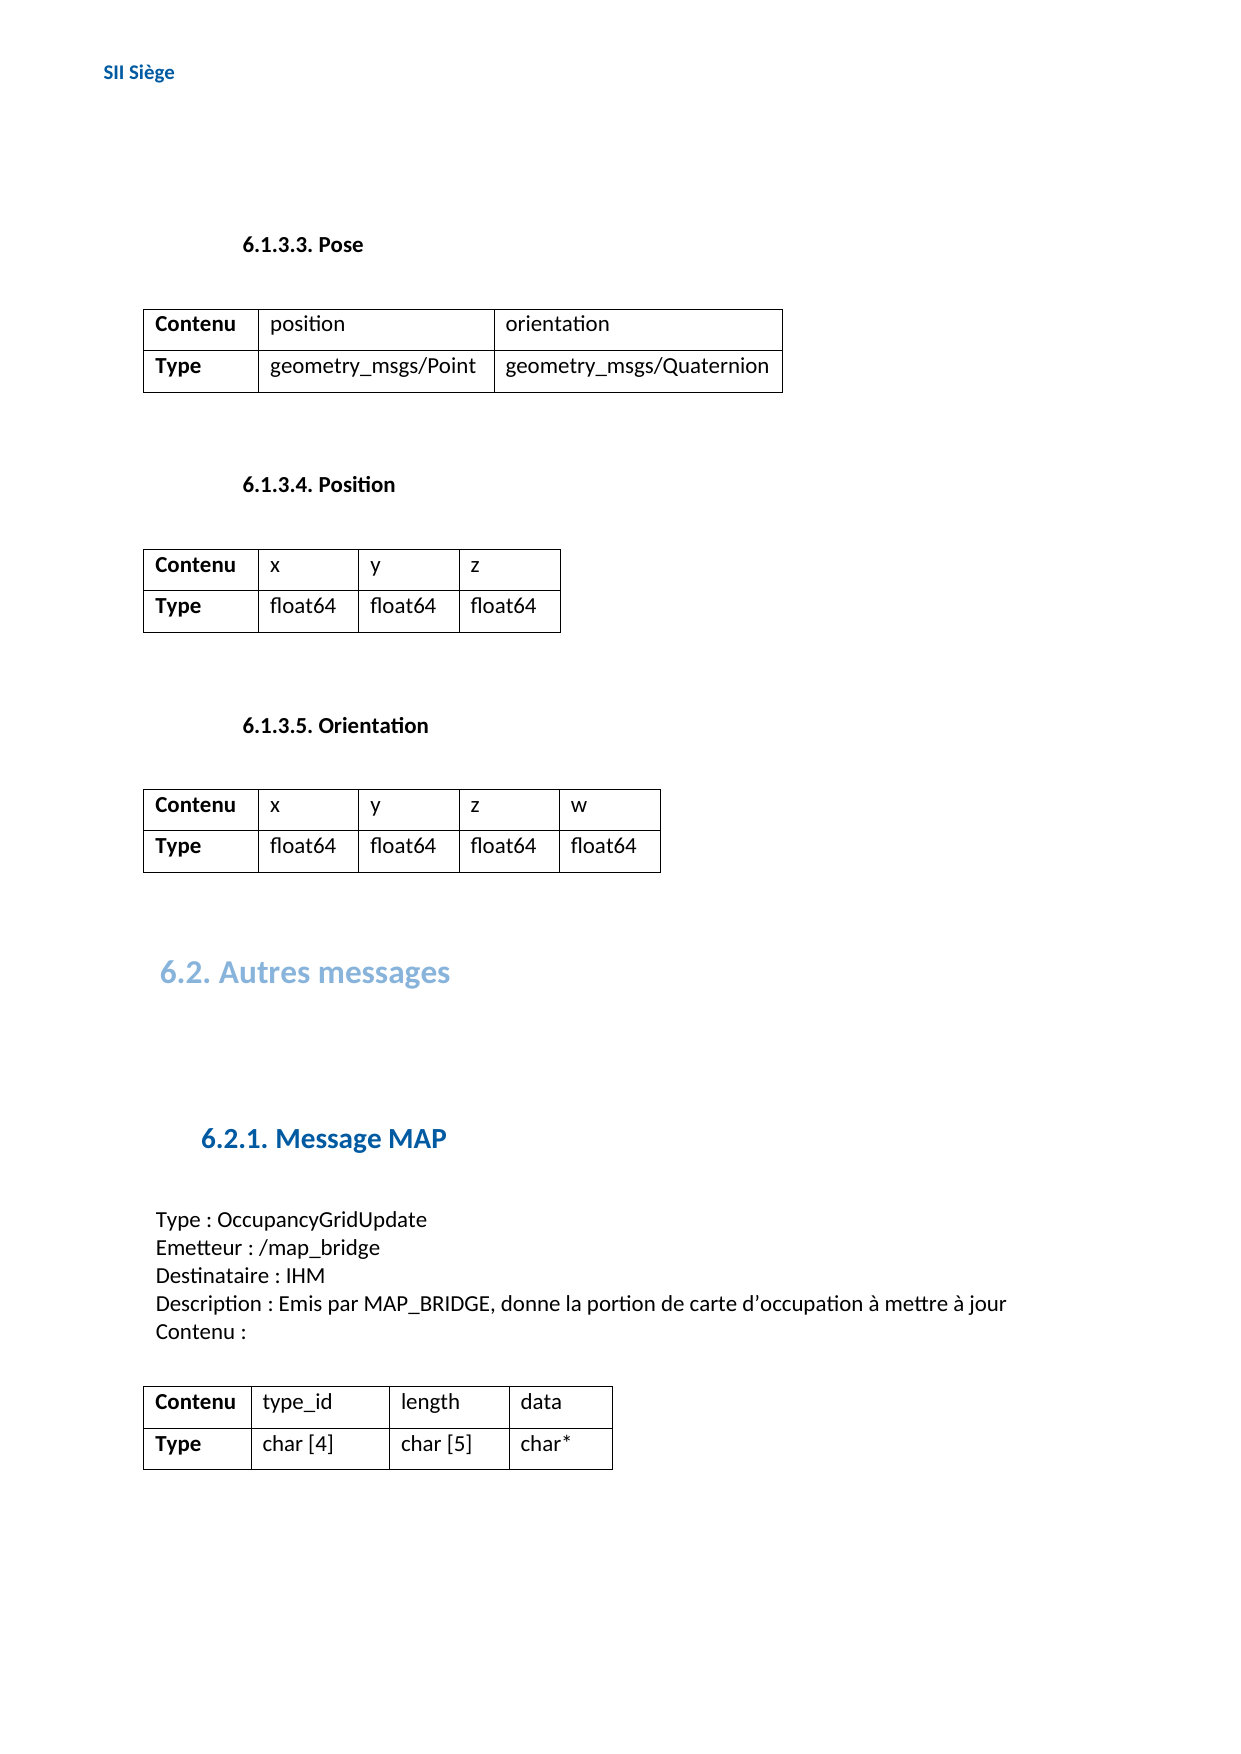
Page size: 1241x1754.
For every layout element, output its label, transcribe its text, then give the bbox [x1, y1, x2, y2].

subtitle Message MAP [201, 1120, 1122, 1155]
table_header y [359, 550, 459, 590]
table_header Contenu [144, 550, 258, 590]
table_header orientation [495, 310, 782, 350]
table_header type_id [252, 1387, 389, 1428]
table_cell geometry_msgs/Point [259, 351, 494, 392]
table_cell float64 [359, 591, 459, 632]
table_header position [259, 310, 494, 350]
subtitle Position [242, 471, 1122, 499]
table_header x [259, 550, 358, 590]
table_header z [460, 790, 559, 830]
text Type : OccupancyGridUpdate [156, 1205, 1122, 1233]
table_cell Type [144, 1429, 251, 1469]
text Destinataire : IHM [156, 1261, 1122, 1289]
text Emetteur : /map_bridge [156, 1233, 1122, 1261]
subtitle Orientation [242, 711, 1122, 739]
table_header y [359, 790, 459, 830]
table_header x [259, 790, 358, 830]
table_cell float64 [460, 831, 559, 872]
table_cell Type [144, 351, 258, 392]
table_cell Type [144, 831, 258, 872]
table_header Contenu [144, 790, 258, 830]
table_header length [390, 1387, 509, 1428]
text Contenu : [118, 1317, 1122, 1346]
table_cell char* [510, 1429, 612, 1469]
subtitle Autres messages [159, 951, 1122, 992]
text Description : Emis par MAP_BRIDGE, donne la portion de carte d’occupation à mettre à jour [156, 1289, 1122, 1317]
table_cell char [4] [252, 1429, 389, 1469]
table_header Contenu [144, 1387, 251, 1428]
table_cell char [5] [390, 1429, 509, 1469]
table_header data [510, 1387, 612, 1428]
table_cell float64 [460, 591, 560, 632]
table_cell float64 [359, 831, 459, 872]
table_cell float64 [560, 831, 660, 872]
table_cell geometry_msgs/Quaternion [495, 351, 782, 392]
table_cell float64 [259, 831, 358, 872]
table_header z [460, 550, 560, 590]
subtitle Pose [242, 230, 1122, 258]
table_cell Type [144, 591, 258, 632]
table_header Contenu [144, 310, 258, 350]
table_cell float64 [259, 591, 358, 632]
table_header w [560, 790, 660, 830]
